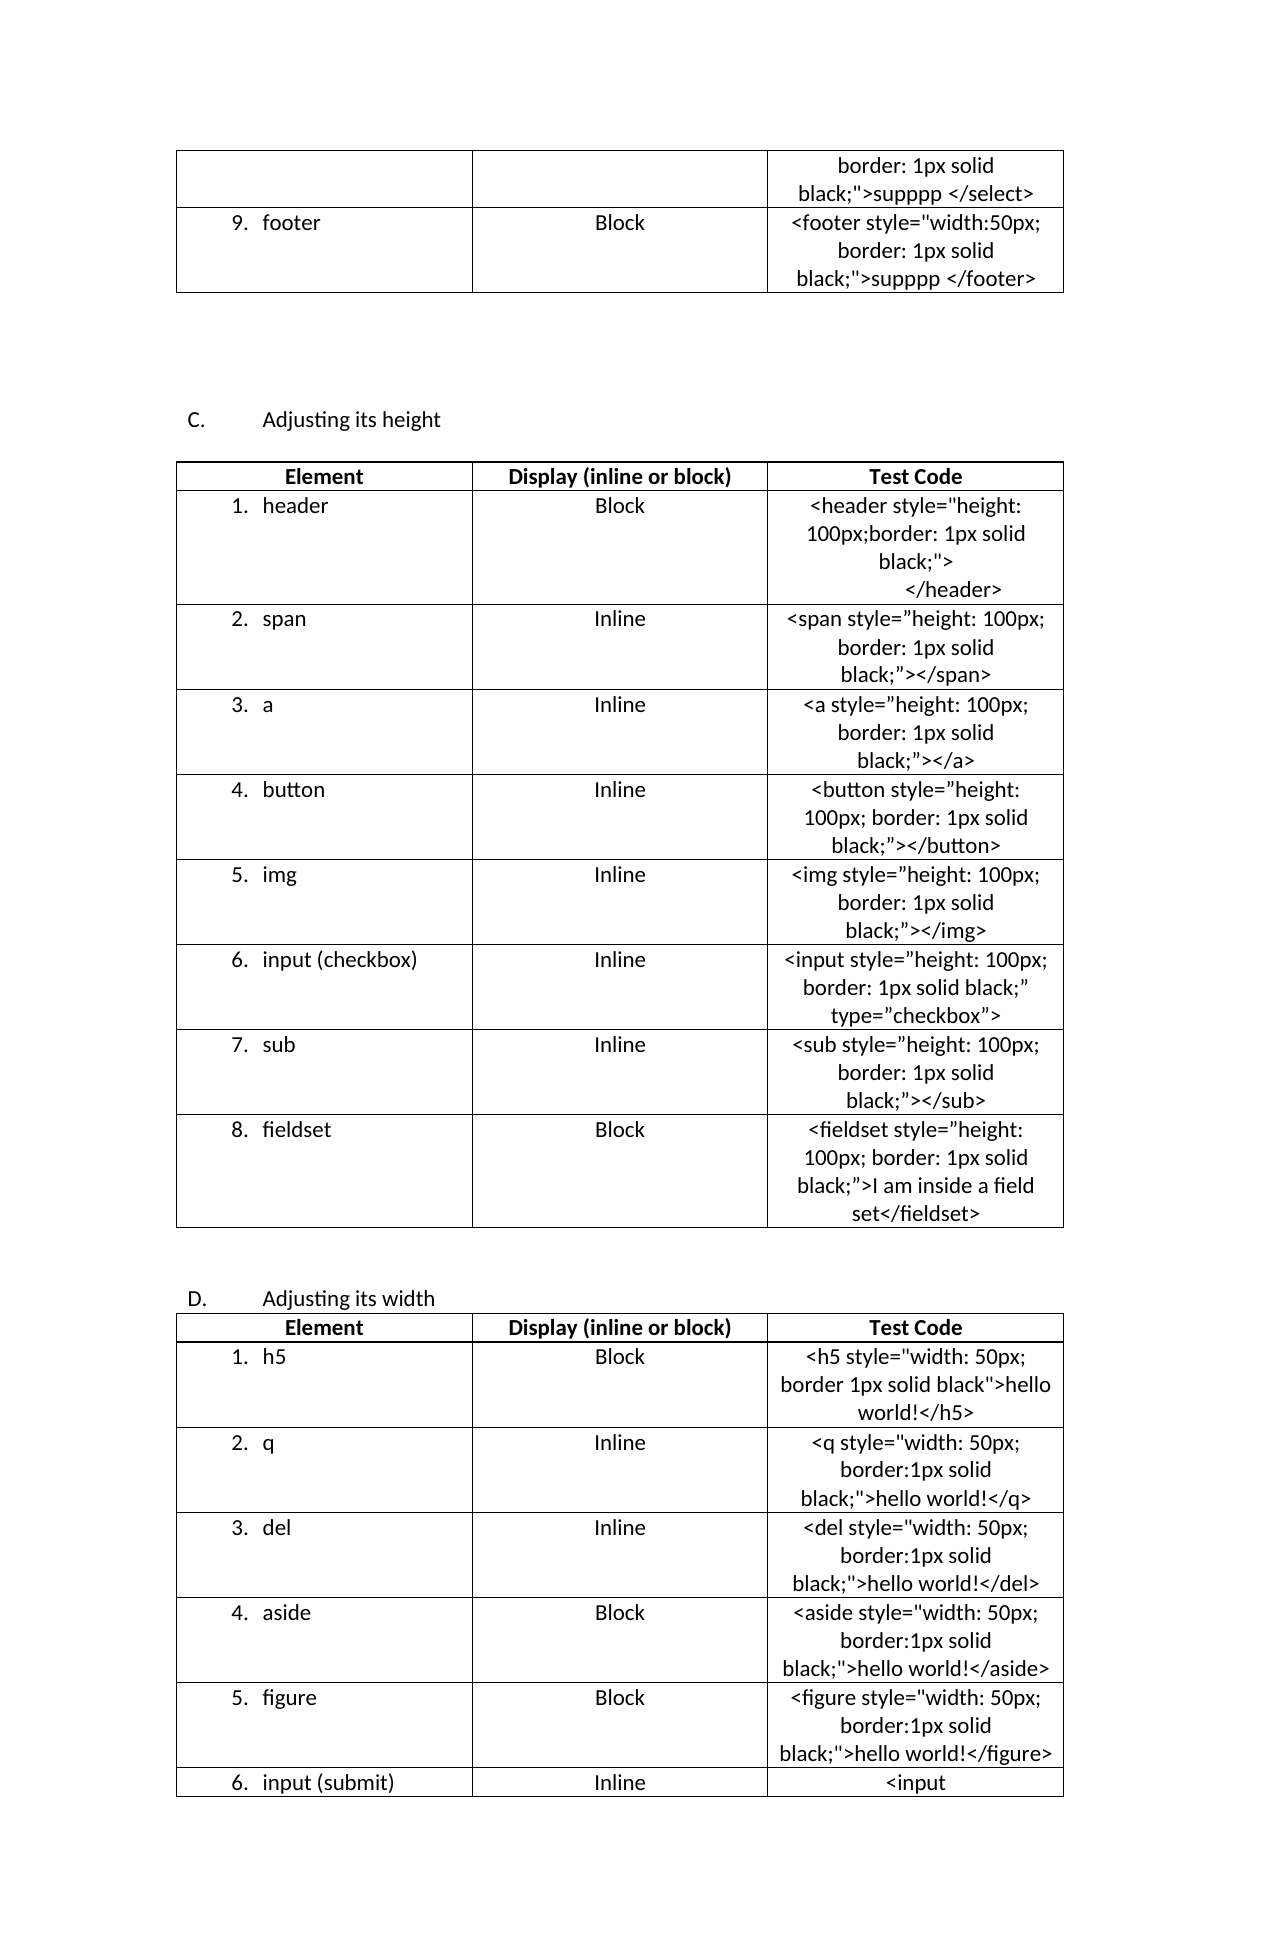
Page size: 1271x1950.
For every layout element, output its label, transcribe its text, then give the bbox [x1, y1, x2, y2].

table_header Element [177, 1314, 188, 1341]
table_cell figure [177, 1683, 472, 1767]
table_cell Inline [757, 1768, 767, 1796]
table_header Element [177, 463, 188, 490]
table_cell sub [177, 1030, 472, 1114]
table_cell input (submit) [461, 1768, 472, 1796]
table_cell Block [473, 208, 767, 292]
table_cell Inline [473, 860, 767, 944]
table_cell aside [177, 1598, 472, 1682]
list Adjusting its height [187, 405, 1083, 433]
table_cell Block [473, 1683, 767, 1767]
table_header Test Code [768, 1314, 779, 1341]
table_cell h5 [177, 1343, 472, 1427]
table_cell header [177, 491, 472, 603]
table_cell Block [473, 1598, 767, 1682]
table_cell span [177, 605, 472, 689]
table_cell fieldset [177, 1115, 472, 1227]
table_cell Inline [473, 1768, 483, 1796]
table_cell button [177, 775, 472, 859]
table_cell block [473, 151, 767, 207]
table_cell img [177, 860, 472, 944]
table_header Element [461, 463, 472, 490]
table_cell select [177, 151, 472, 207]
table_cell Inline [473, 690, 767, 774]
table_cell del [177, 1513, 472, 1597]
table_cell Block [473, 491, 767, 603]
table_header Element [461, 1314, 472, 1341]
table_cell a [177, 690, 472, 774]
table_header Test Code [1053, 463, 1063, 490]
table_cell Inline [473, 1030, 767, 1114]
list Adjusting its width [187, 1284, 1083, 1312]
table_cell q [177, 1428, 472, 1512]
table_cell Inline [473, 1513, 767, 1597]
table_header Test Code [1053, 1314, 1063, 1341]
table_header Test Code [768, 463, 779, 490]
table_cell Block [473, 1343, 767, 1427]
table_cell footer [177, 208, 472, 292]
table_cell input (checkbox) [177, 945, 472, 1029]
table_cell Inline [473, 1428, 767, 1512]
table_cell Block [473, 1115, 767, 1227]
table_cell Inline [473, 775, 767, 859]
table_cell Inline [473, 945, 767, 1029]
table_cell Inline [473, 605, 767, 689]
